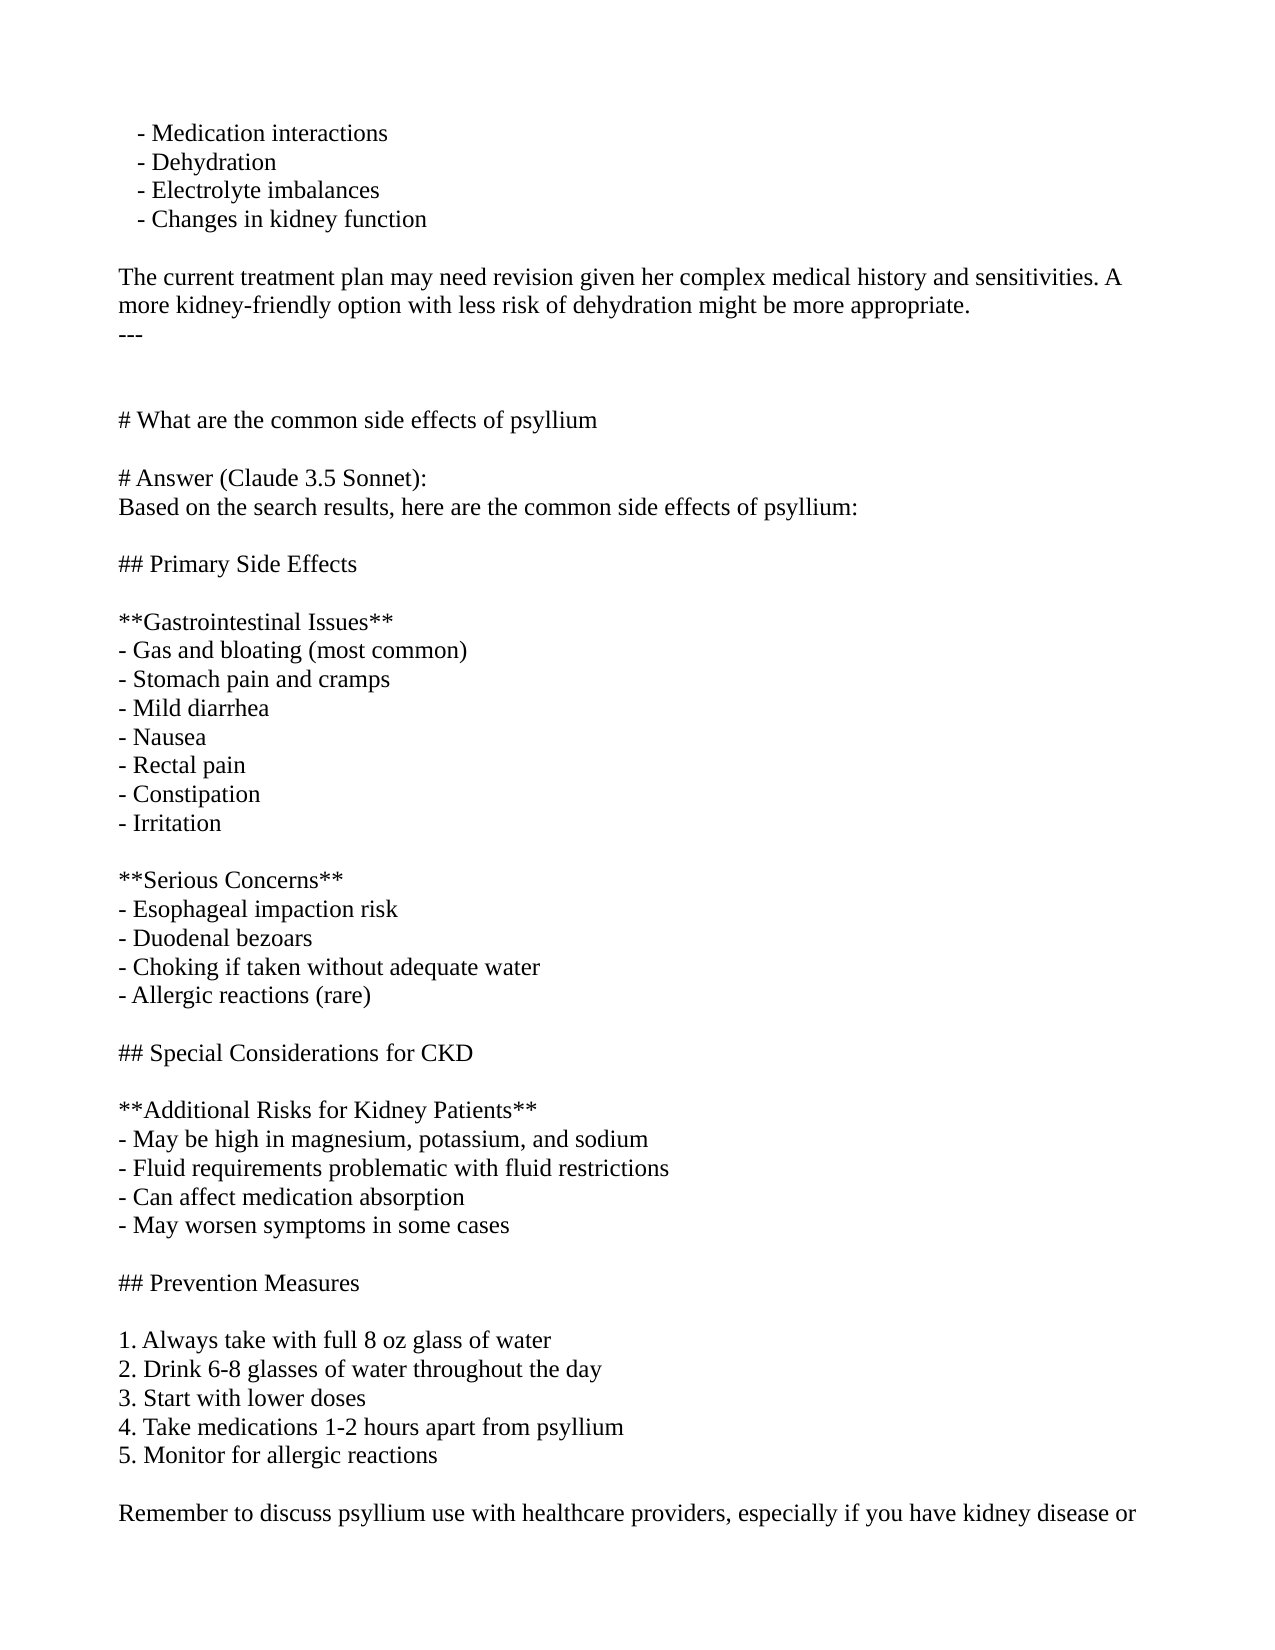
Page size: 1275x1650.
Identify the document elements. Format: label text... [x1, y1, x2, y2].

text - Nausea [118, 722, 1157, 751]
text - Irritation [118, 808, 1157, 837]
text ## Prevention Measures [118, 1268, 1157, 1297]
text - Rectal pain [118, 751, 1157, 779]
text ## Special Considerations for CKD [118, 1038, 1157, 1067]
text - Choking if taken without adequate water [118, 952, 1157, 981]
text The current treatment plan may need revision given her complex medical history and sensitivities. A more kidney-friendly option with less risk of dehydration might be more appropriate. [118, 262, 1157, 319]
text ## Primary Side Effects [118, 549, 1157, 578]
text - Medication interactions [118, 118, 1157, 147]
text # Answer (Claude 3.5 Sonnet): [118, 463, 1157, 492]
text **Additional Risks for Kidney Patients** [118, 1096, 1157, 1124]
text - Allergic reactions (rare) [118, 981, 1157, 1009]
text Remember to discuss psyllium use with healthcare providers, especially if you have kidney disease or [118, 1498, 1157, 1527]
text 2. Drink 6-8 glasses of water throughout the day [118, 1354, 1157, 1383]
text --- [118, 319, 1157, 348]
text 3. Start with lower doses [118, 1383, 1157, 1412]
text - Can affect medication absorption [118, 1182, 1157, 1211]
text - Esophageal impaction risk [118, 894, 1157, 923]
text **Gastrointestinal Issues** [118, 607, 1157, 636]
text - Gas and bloating (most common) [118, 636, 1157, 664]
text - Dehydration [118, 147, 1157, 176]
text - May worsen symptoms in some cases [118, 1211, 1157, 1239]
text **Serious Concerns** [118, 866, 1157, 894]
text - Changes in kidney function [118, 204, 1157, 233]
text - Mild diarrhea [118, 693, 1157, 722]
text - Duodenal bezoars [118, 923, 1157, 952]
text - Stomach pain and cramps [118, 664, 1157, 693]
text 5. Monitor for allergic reactions [118, 1441, 1157, 1469]
text - May be high in magnesium, potassium, and sodium [118, 1124, 1157, 1153]
text Based on the search results, here are the common side effects of psyllium: [118, 492, 1157, 521]
text 4. Take medications 1-2 hours apart from psyllium [118, 1412, 1157, 1441]
text - Constipation [118, 779, 1157, 808]
text - Electrolyte imbalances [118, 176, 1157, 204]
text 1. Always take with full 8 oz glass of water [118, 1326, 1157, 1354]
text # What are the common side effects of psyllium [118, 406, 1157, 434]
text - Fluid requirements problematic with fluid restrictions [118, 1153, 1157, 1182]
